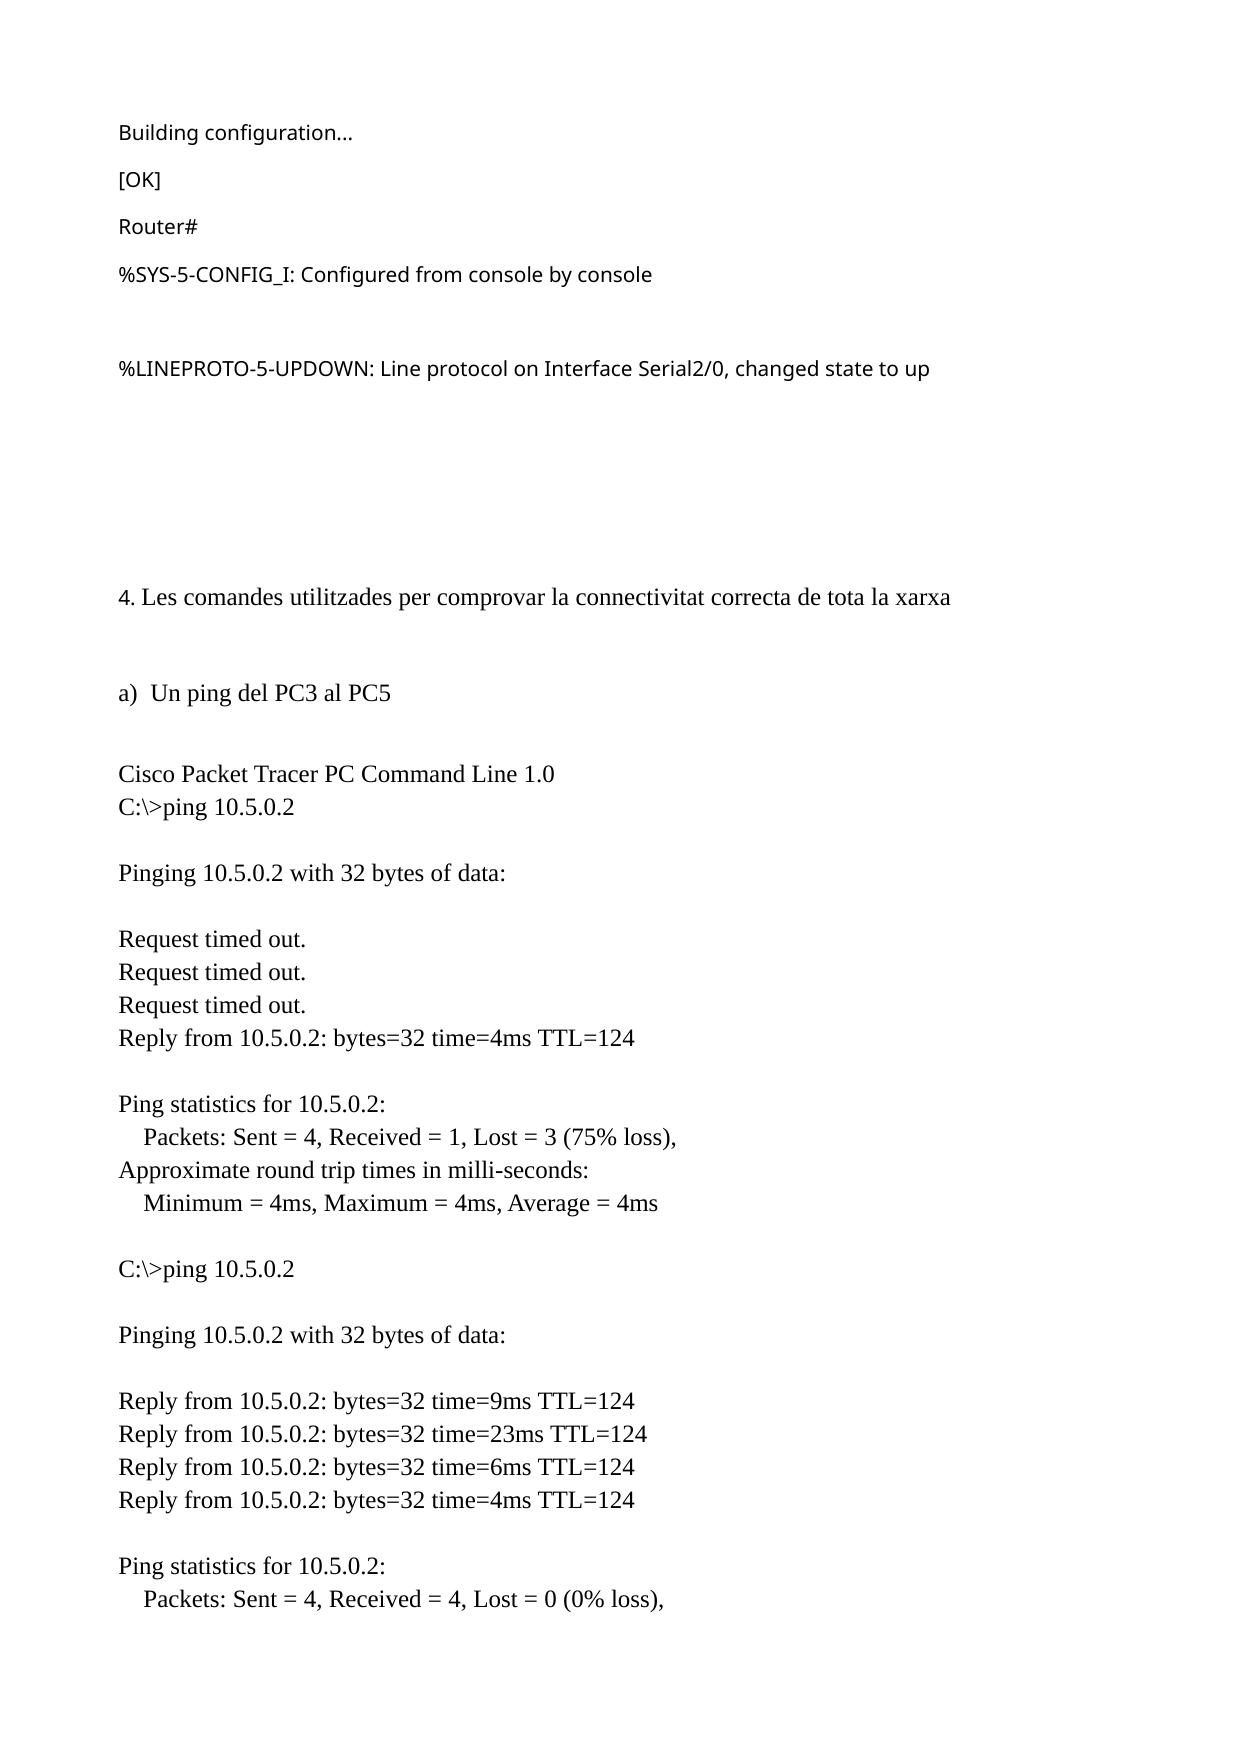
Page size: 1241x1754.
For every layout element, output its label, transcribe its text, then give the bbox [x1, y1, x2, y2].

table_header 4. Les comandes utilitzades per comprovar la connectivitat correcta de tota la xarxa a) Un ping del PC3 al PC5 Cisco Packet Tracer PC Command Line 1.0 C:\>ping 10.5.0.2 Pinging 10.5.0.2 with 32 bytes of data: Request timed out. Request timed out. Request timed out. Reply from 10.5.0.2: bytes=32 time=4ms TTL=124 Ping statistics for 10.5.0.2: Packets: Sent = 4, Received = 1, Lost = 3 (75% loss), Approximate round trip times in milli-seconds: Minimum = 4ms, Maximum = 4ms, Average = 4ms C:\>ping 10.5.0.2 Pinging 10.5.0.2 with 32 bytes of data: Reply from 10.5.0.2: bytes=32 time=9ms TTL=124 Reply from 10.5.0.2: bytes=32 time=23ms TTL=124 Reply from 10.5.0.2: bytes=32 time=6ms TTL=124 Reply from 10.5.0.2: bytes=32 time=4ms TTL=124 Ping statistics for 10.5.0.2: Packets: Sent = 4, Received = 4, Lost = 0 (0% loss), [118, 583, 1122, 1617]
table_header Building configuration... [OK] Router# %SYS-5-CONFIG_I: Configured from console by console %LINEPROTO-5-UPDOWN: Line protocol on Interface Serial2/0, changed state to up [118, 118, 1122, 401]
table_header [118, 401, 1122, 542]
